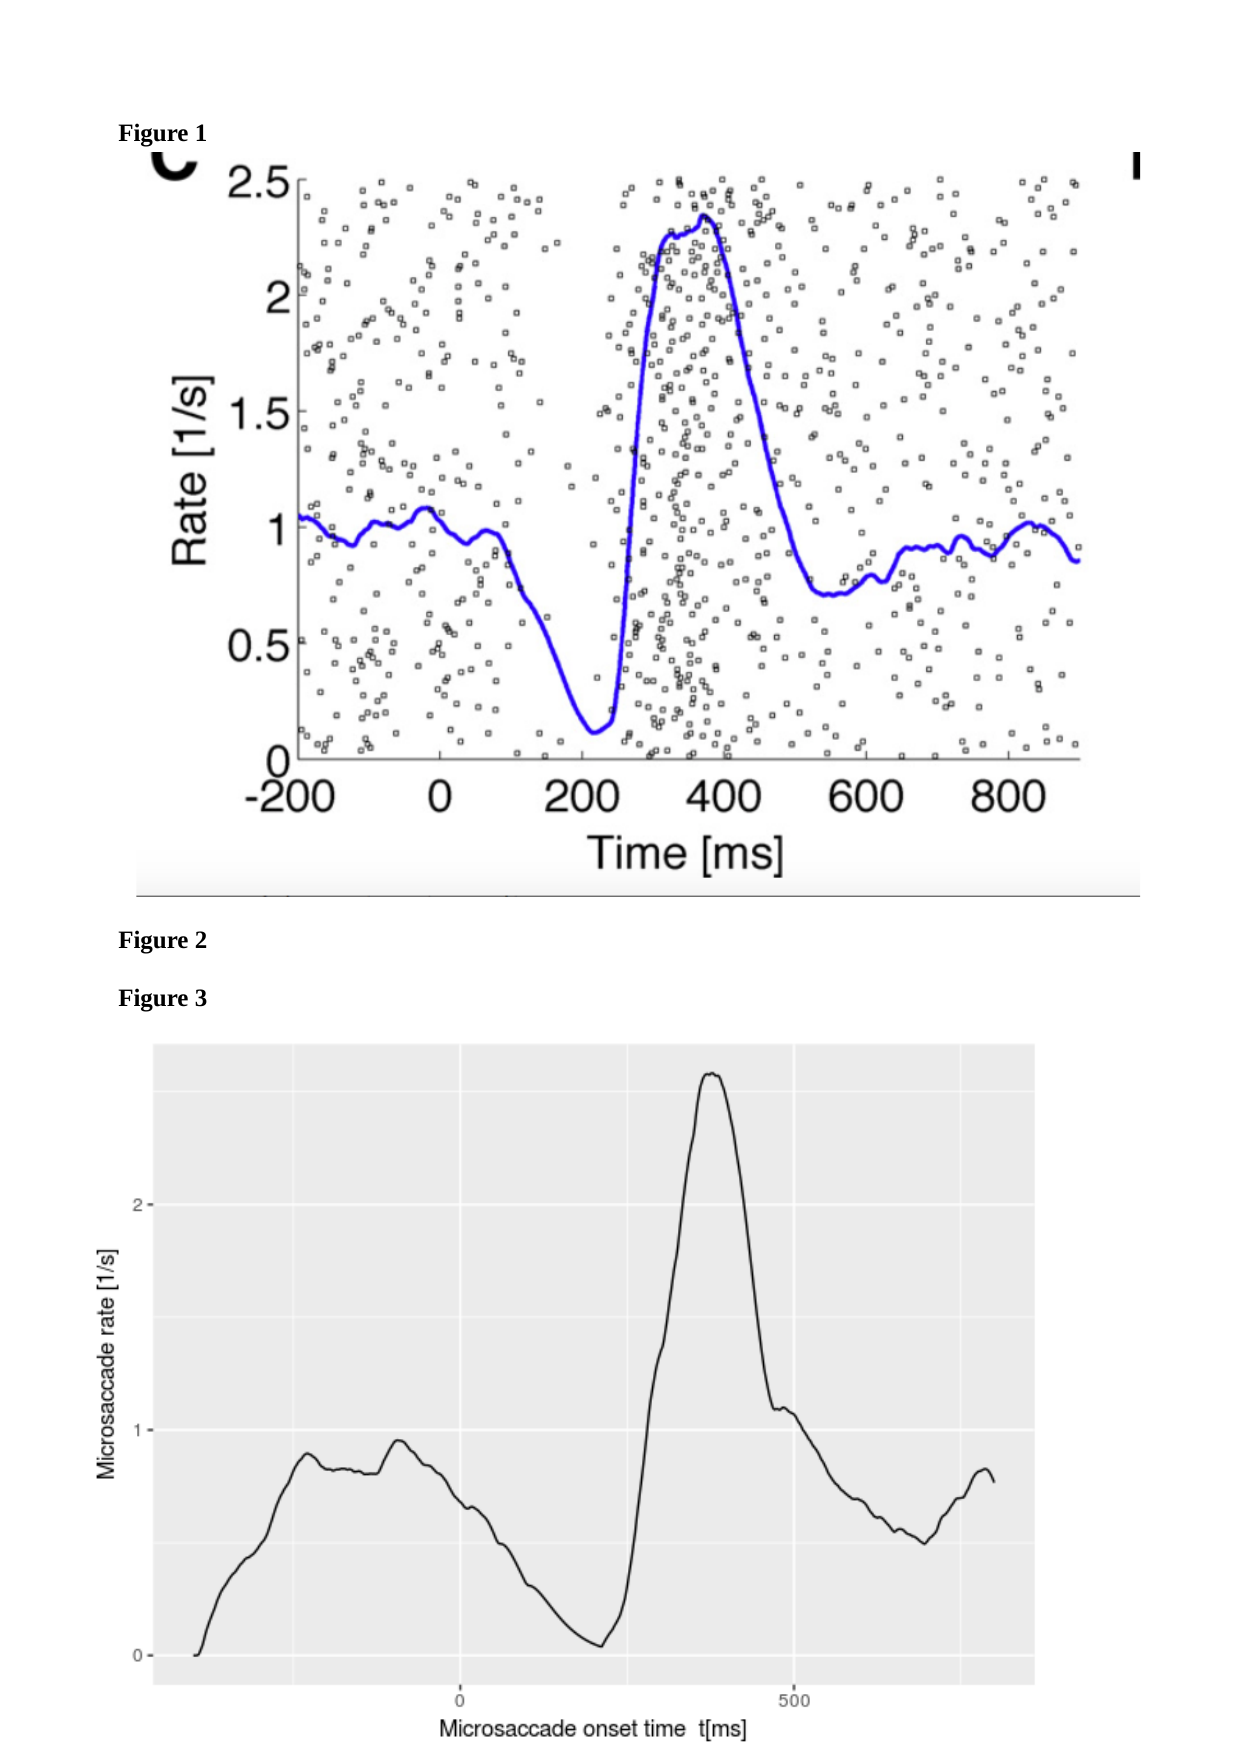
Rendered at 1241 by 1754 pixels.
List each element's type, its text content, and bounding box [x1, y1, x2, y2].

text Figure 2 [118, 926, 1122, 954]
picture [136, 152, 1141, 897]
picture [86, 1033, 1046, 1754]
text Figure 3 [118, 983, 1122, 1012]
text Figure 1 [118, 118, 1122, 147]
